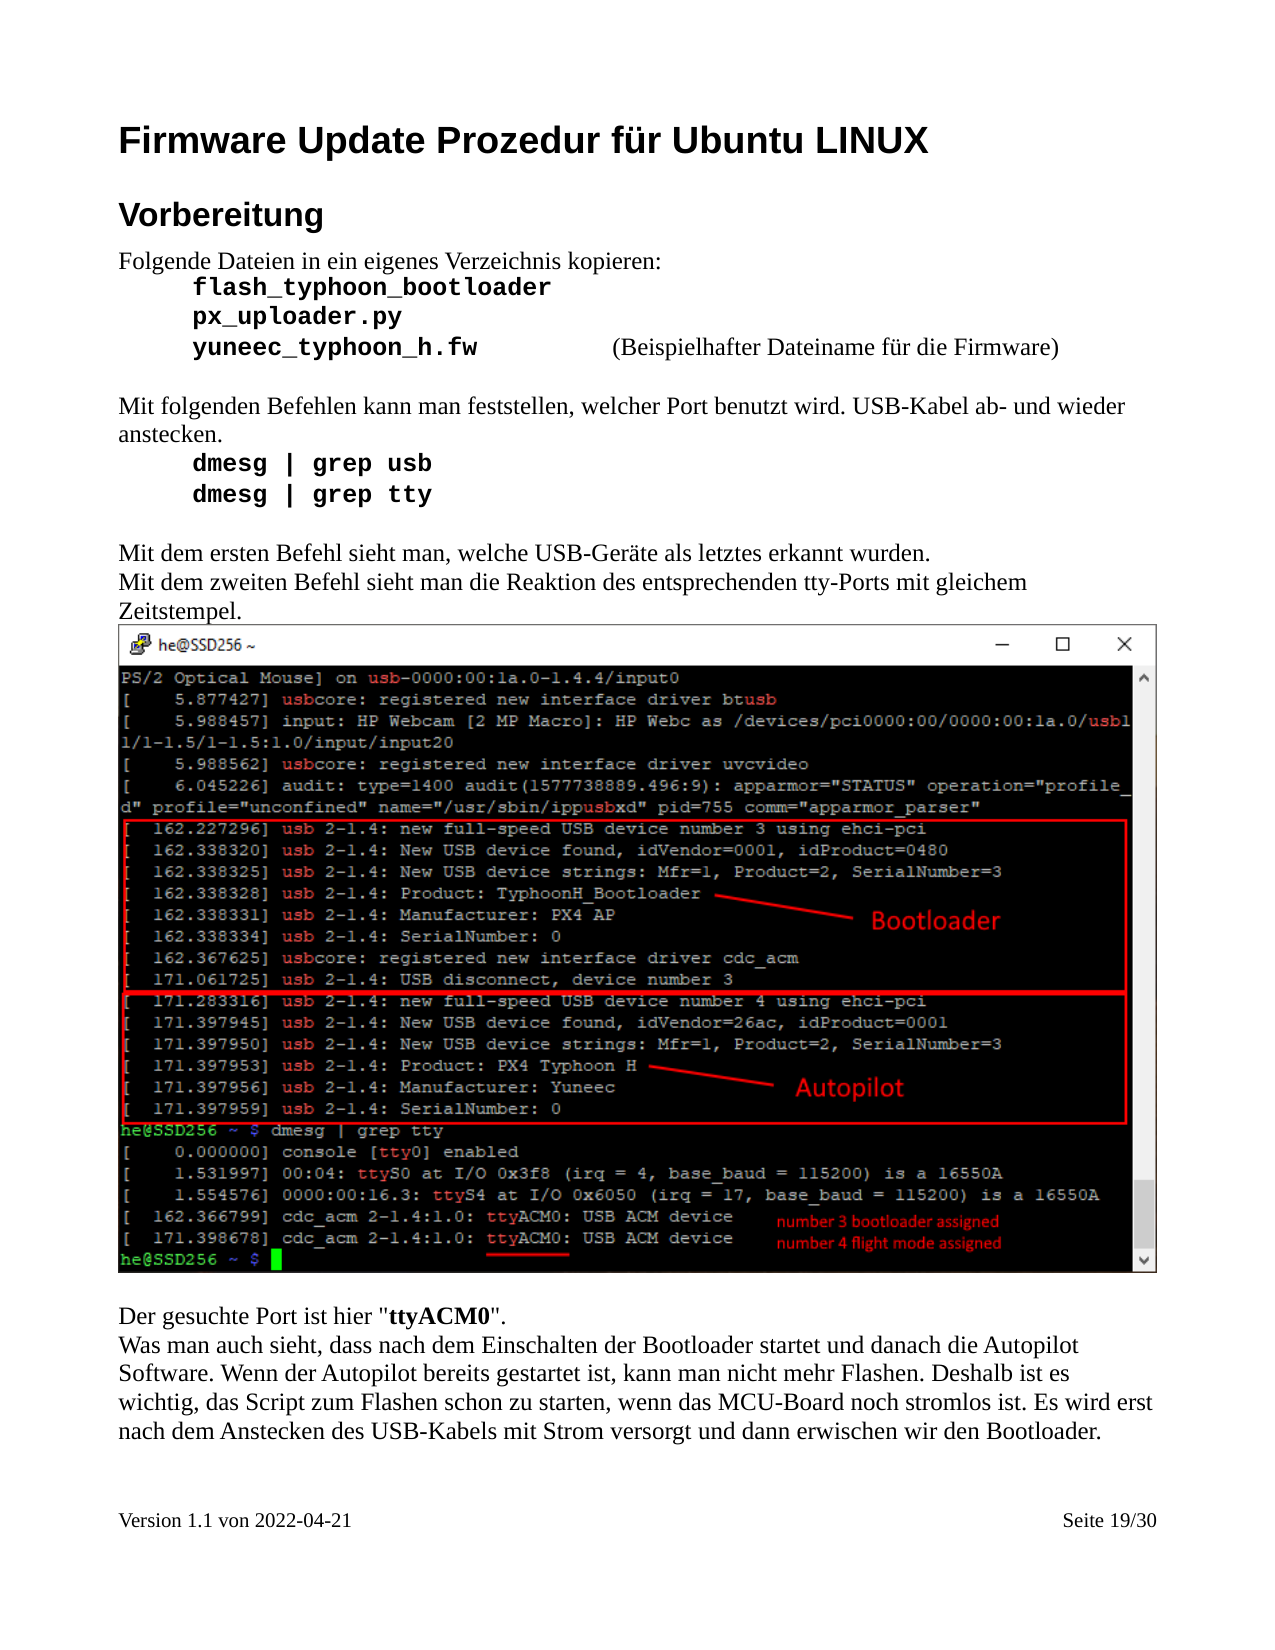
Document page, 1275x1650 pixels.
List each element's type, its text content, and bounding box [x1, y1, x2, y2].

subtitle Firmware Update Prozedur für Ubuntu LINUX [118, 118, 1157, 162]
text Mit folgenden Befehlen kann man feststellen, welcher Port benutzt wird. USB-Kabel ab- und wieder anstecken. [118, 391, 1157, 448]
subtitle Vorbereitung [118, 195, 1157, 234]
picture [118, 624, 1157, 1273]
text yuneec_typhoon_h.fw (Beispielhafter Dateiname für die Firmware) [118, 332, 1157, 362]
text Der gesuchte Port ist hier "ttyACM0". [118, 1301, 1157, 1330]
text flash_typhoon_bootloader [118, 275, 1157, 303]
text Mit dem ersten Befehl sieht man, welche USB-Geräte als letztes erkannt wurden. [118, 538, 1157, 567]
text dmesg | grep usb [118, 448, 1157, 479]
text Was man auch sieht, dass nach dem Einschalten der Bootloader startet und danach die Autopilot Software. Wenn der Autopilot bereits gestartet ist, kann man nicht mehr Flashen. Deshalb ist es wichtig, das Script zum Flashen schon zu starten, wenn das MCU-Board noch stromlos ist. Es wird erst nach dem Anstecken des USB-Kabels mit Strom versorgt und dann erwischen wir den Bootloader. [118, 1330, 1157, 1445]
text Folgende Dateien in ein eigenes Verzeichnis kopieren: [118, 246, 1157, 275]
text px_uploader.py [118, 303, 1157, 332]
text dmesg | grep tty [118, 479, 1157, 510]
text Mit dem zweiten Befehl sieht man die Reaktion des entsprechenden tty-Ports mit gleichem Zeitstempel. [118, 567, 1157, 624]
